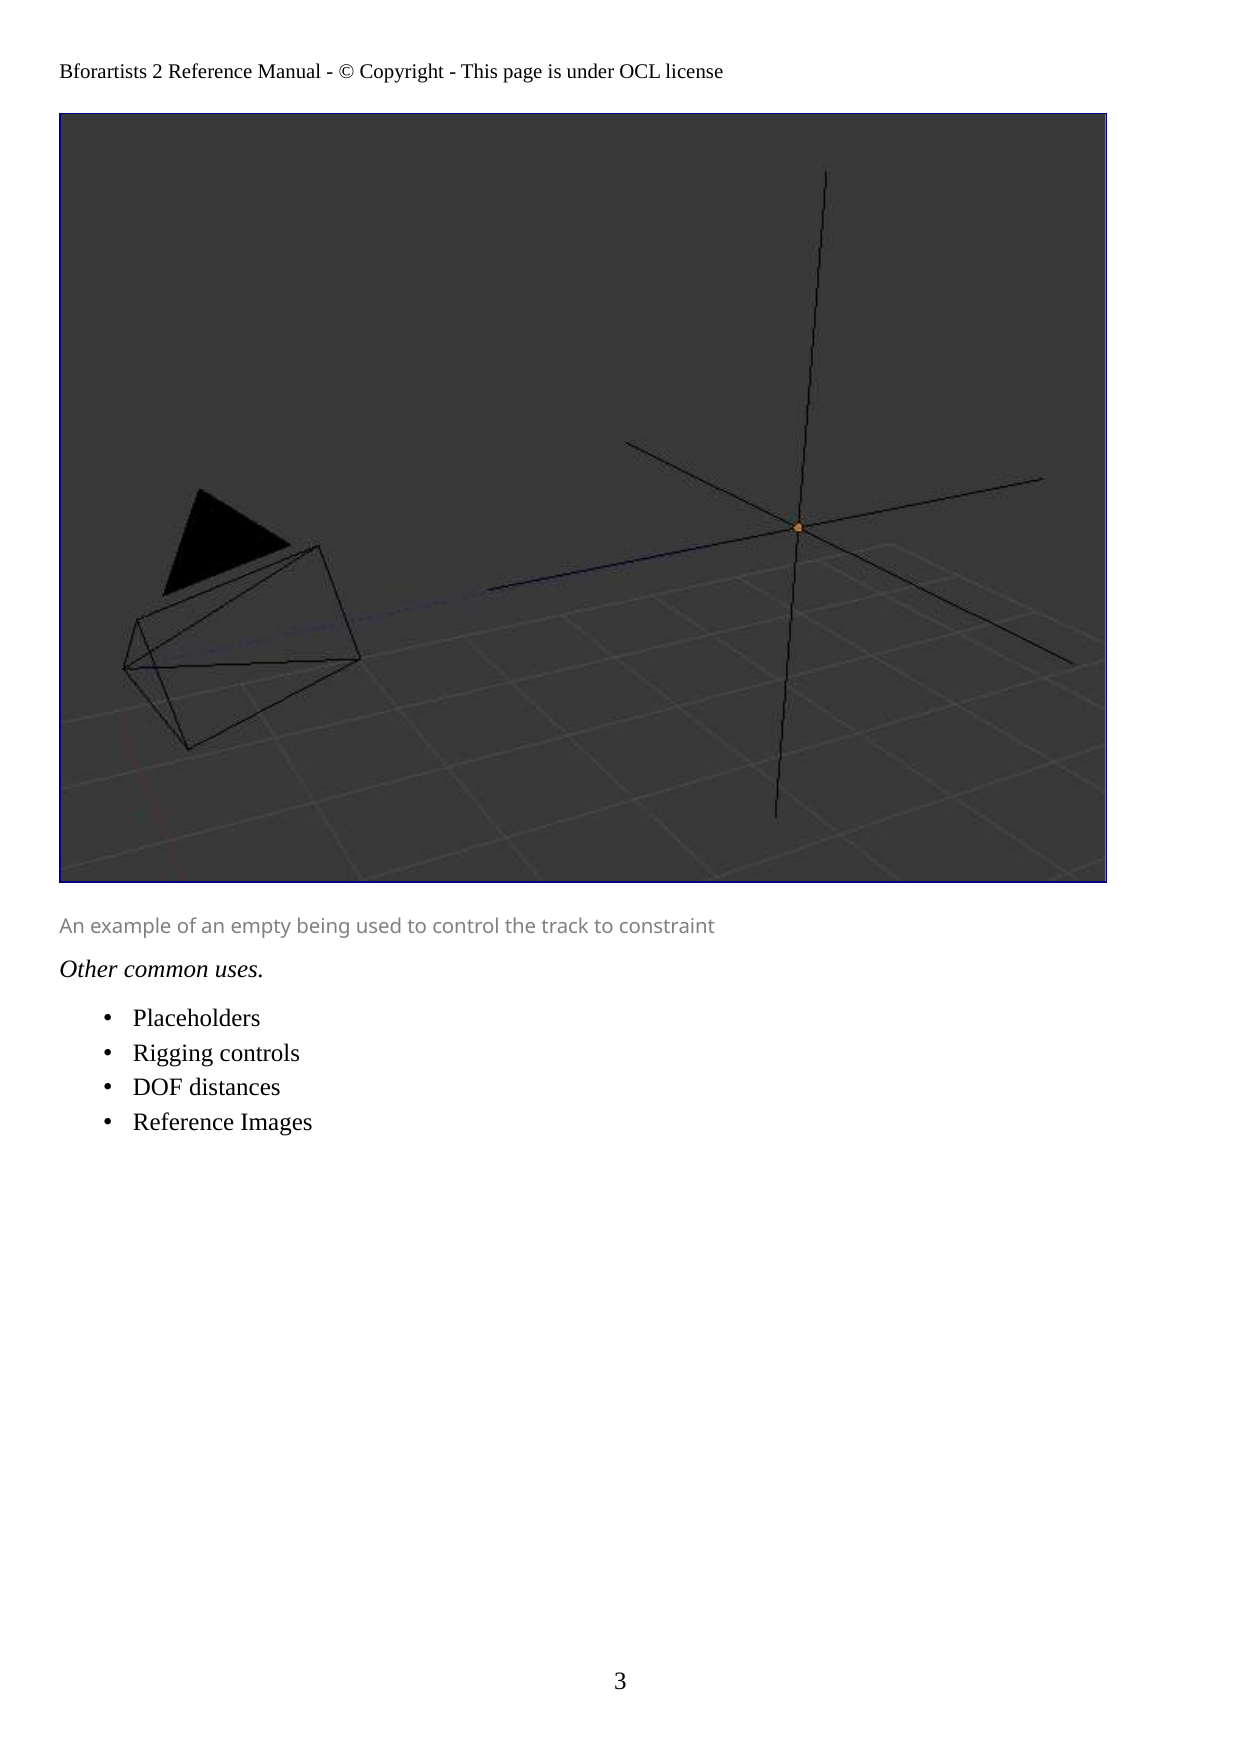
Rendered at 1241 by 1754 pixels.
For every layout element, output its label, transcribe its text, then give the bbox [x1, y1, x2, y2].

list Reference Images [103, 1107, 1181, 1136]
text An example of an empty being used to control the track to constraint [59, 908, 1181, 940]
picture [61, 114, 1106, 881]
list Placeholders [103, 1003, 1181, 1032]
list DOF distances [103, 1072, 1181, 1101]
list Rigging controls [103, 1038, 1181, 1067]
text Other common uses. [59, 954, 1181, 983]
